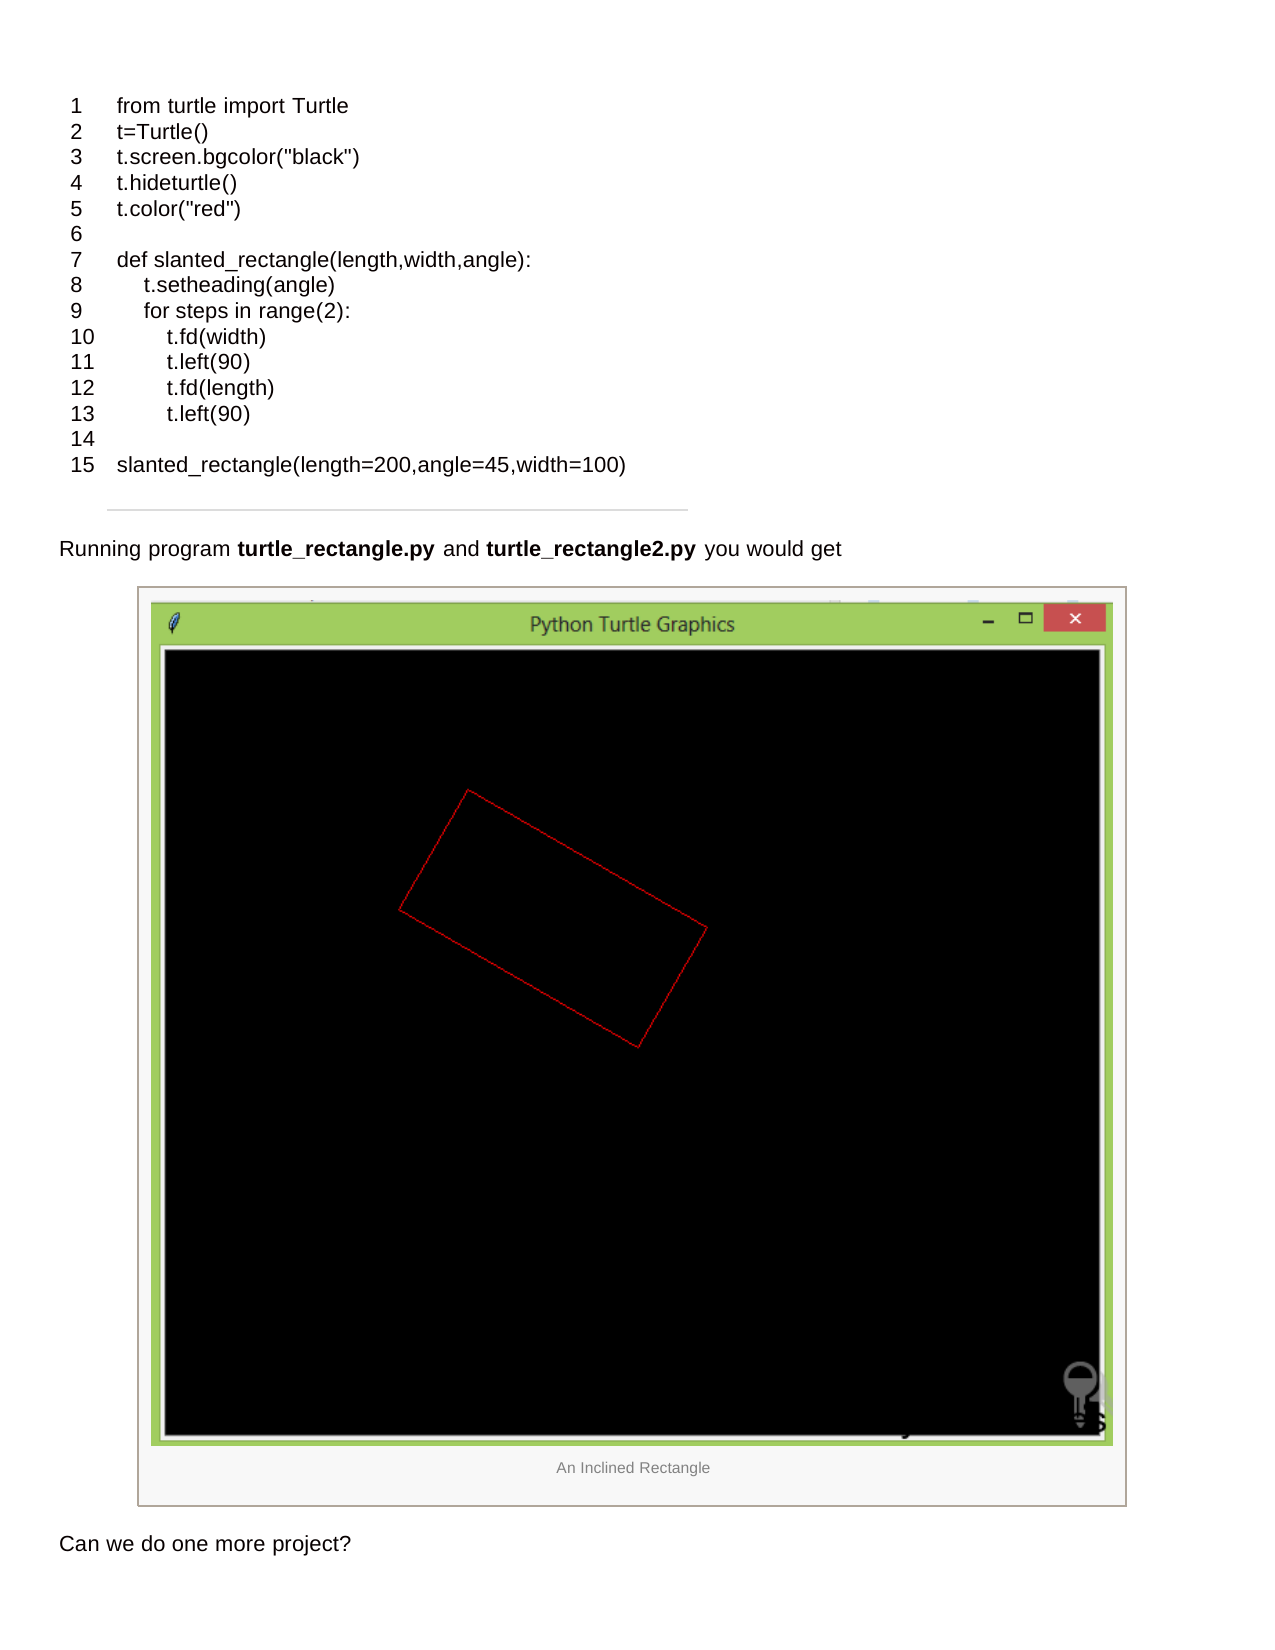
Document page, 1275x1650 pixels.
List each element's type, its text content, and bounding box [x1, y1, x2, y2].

text 11 t.left(90) [70, 349, 1229, 374]
text 2 t=Turtle() [70, 118, 1229, 144]
text Running program turtle_rectangle.py and turtle_rectangle2.py you would get [59, 535, 1229, 560]
text 3 t.screen.bgcolor("black") [70, 144, 1229, 169]
text 9 for steps in range(2): [70, 298, 1229, 323]
text 13 t.left(90) [70, 400, 1229, 426]
text 6 [70, 221, 1229, 246]
text 10 t.fd(width) [70, 323, 1229, 349]
picture [151, 600, 1113, 1446]
text Can we do one more project? [59, 1531, 1229, 1556]
text 1 from turtle import Turtle [70, 93, 1229, 118]
text 5 t.color("red") [70, 195, 1229, 221]
text 4 t.hideturtle() [70, 170, 1229, 195]
text 15 slanted_rectangle(length=200,angle=45,width=100) [70, 452, 1229, 476]
text 14 [70, 426, 1229, 451]
text 8 t.setheading(angle) [70, 272, 1229, 297]
text 7 def slanted_rectangle(length,width,angle): [70, 247, 1229, 272]
text 12 t.fd(length) [70, 375, 1229, 400]
